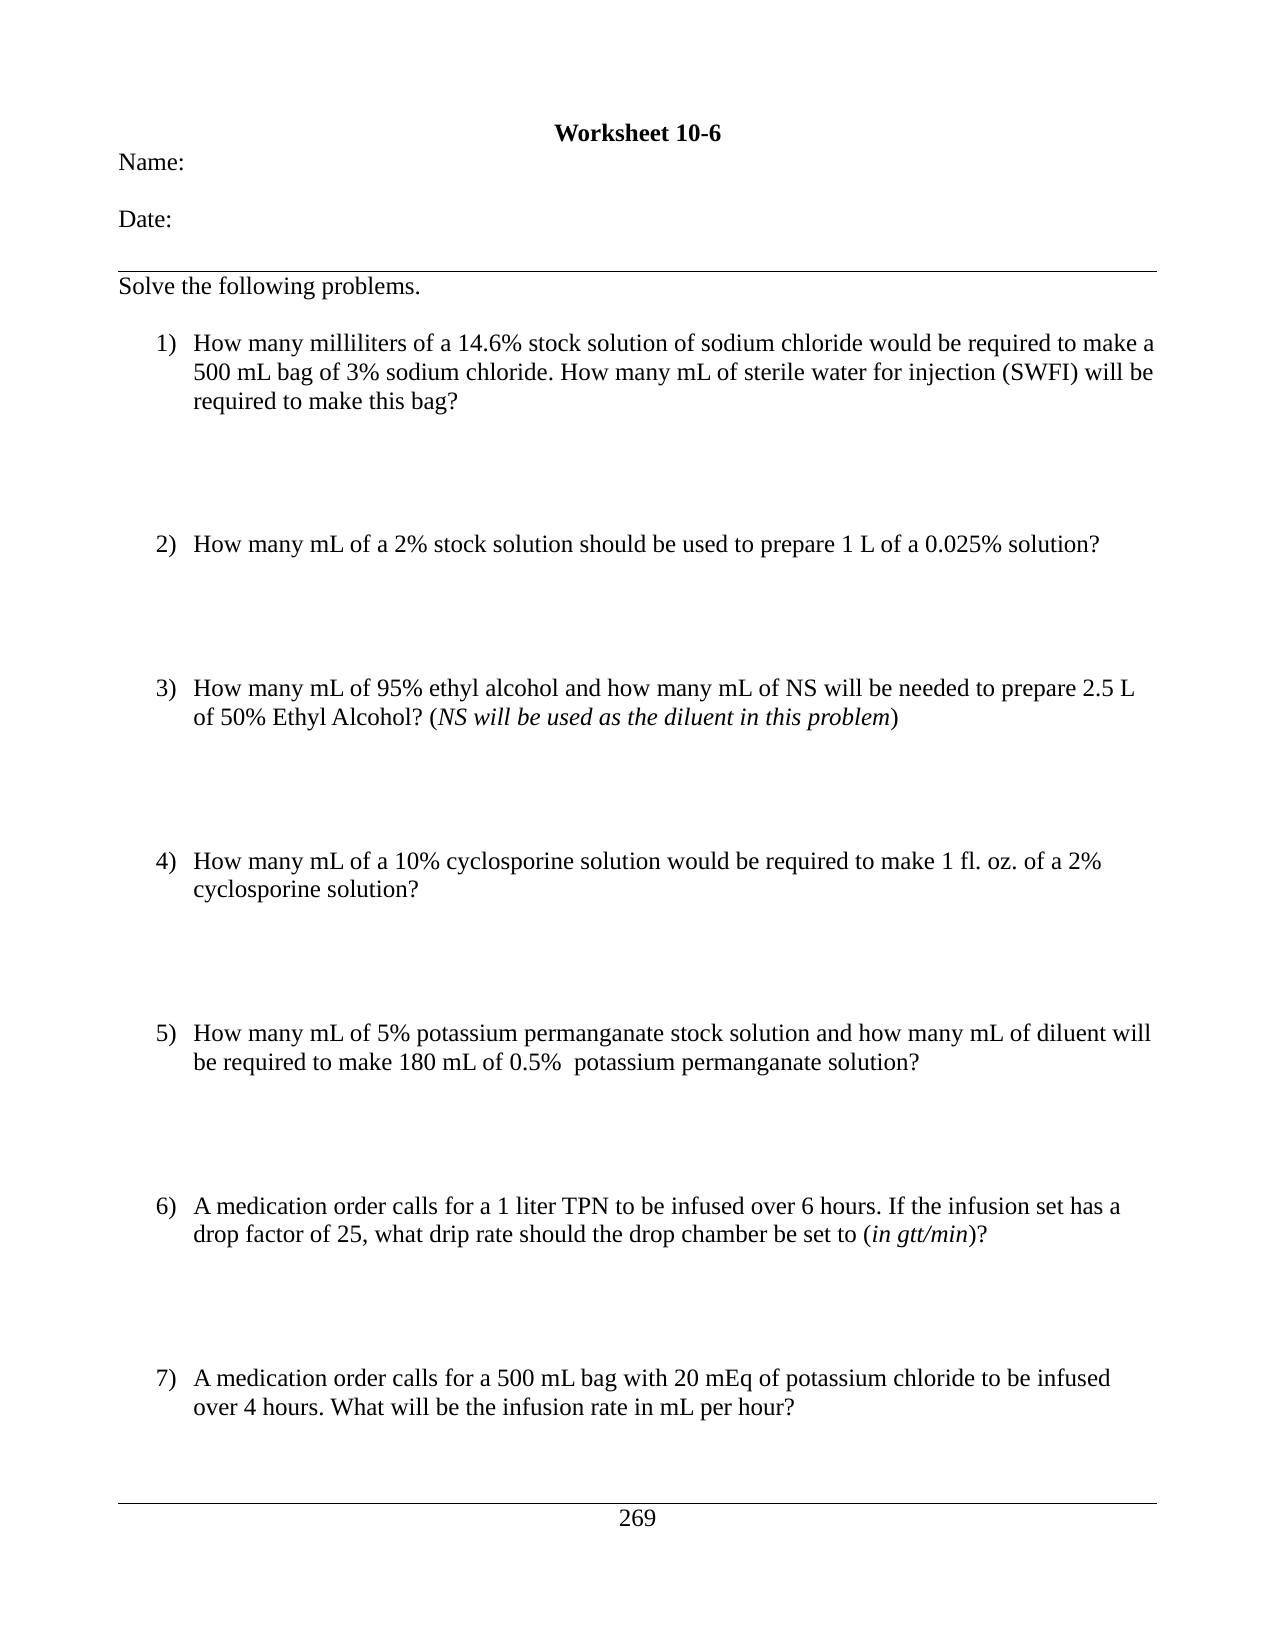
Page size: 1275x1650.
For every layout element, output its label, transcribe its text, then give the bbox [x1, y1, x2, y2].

list A medication order calls for a 500 mL bag with 20 mEq of potassium chloride to be infused over 4 hours. What will be the infusion rate in mL per hour? [156, 1363, 1157, 1421]
list How many mL of 95% ethyl alcohol and how many mL of NS will be needed to prepare 2.5 L of 50% Ethyl Alcohol? (NS will be used as the diluent in this problem) [156, 673, 1157, 731]
text Name: [118, 147, 1157, 176]
text Solve the following problems. [118, 272, 1157, 299]
list A medication order calls for a 1 liter TPN to be infused over 6 hours. If the infusion set has a drop factor of 25, what drip rate should the drop chamber be set to (in gtt/min)? [156, 1191, 1157, 1248]
text Date: [118, 204, 1157, 233]
list How many milliliters of a 14.6% stock solution of sodium chloride would be required to make a 500 mL bag of 3% sodium chloride. How many mL of sterile water for injection (SWFI) will be required to make this bag? [156, 328, 1157, 414]
list How many mL of a 10% cyclosporine solution would be required to make 1 fl. oz. of a 2% cyclosporine solution? [156, 846, 1157, 903]
text Worksheet 10-6 [118, 118, 1157, 147]
list How many mL of 5% potassium permanganate stock solution and how many mL of diluent will be required to make 180 mL of 0.5% potassium permanganate solution? [156, 1018, 1157, 1076]
list How many mL of a 2% stock solution should be used to prepare 1 L of a 0.025% solution? [156, 529, 1157, 558]
